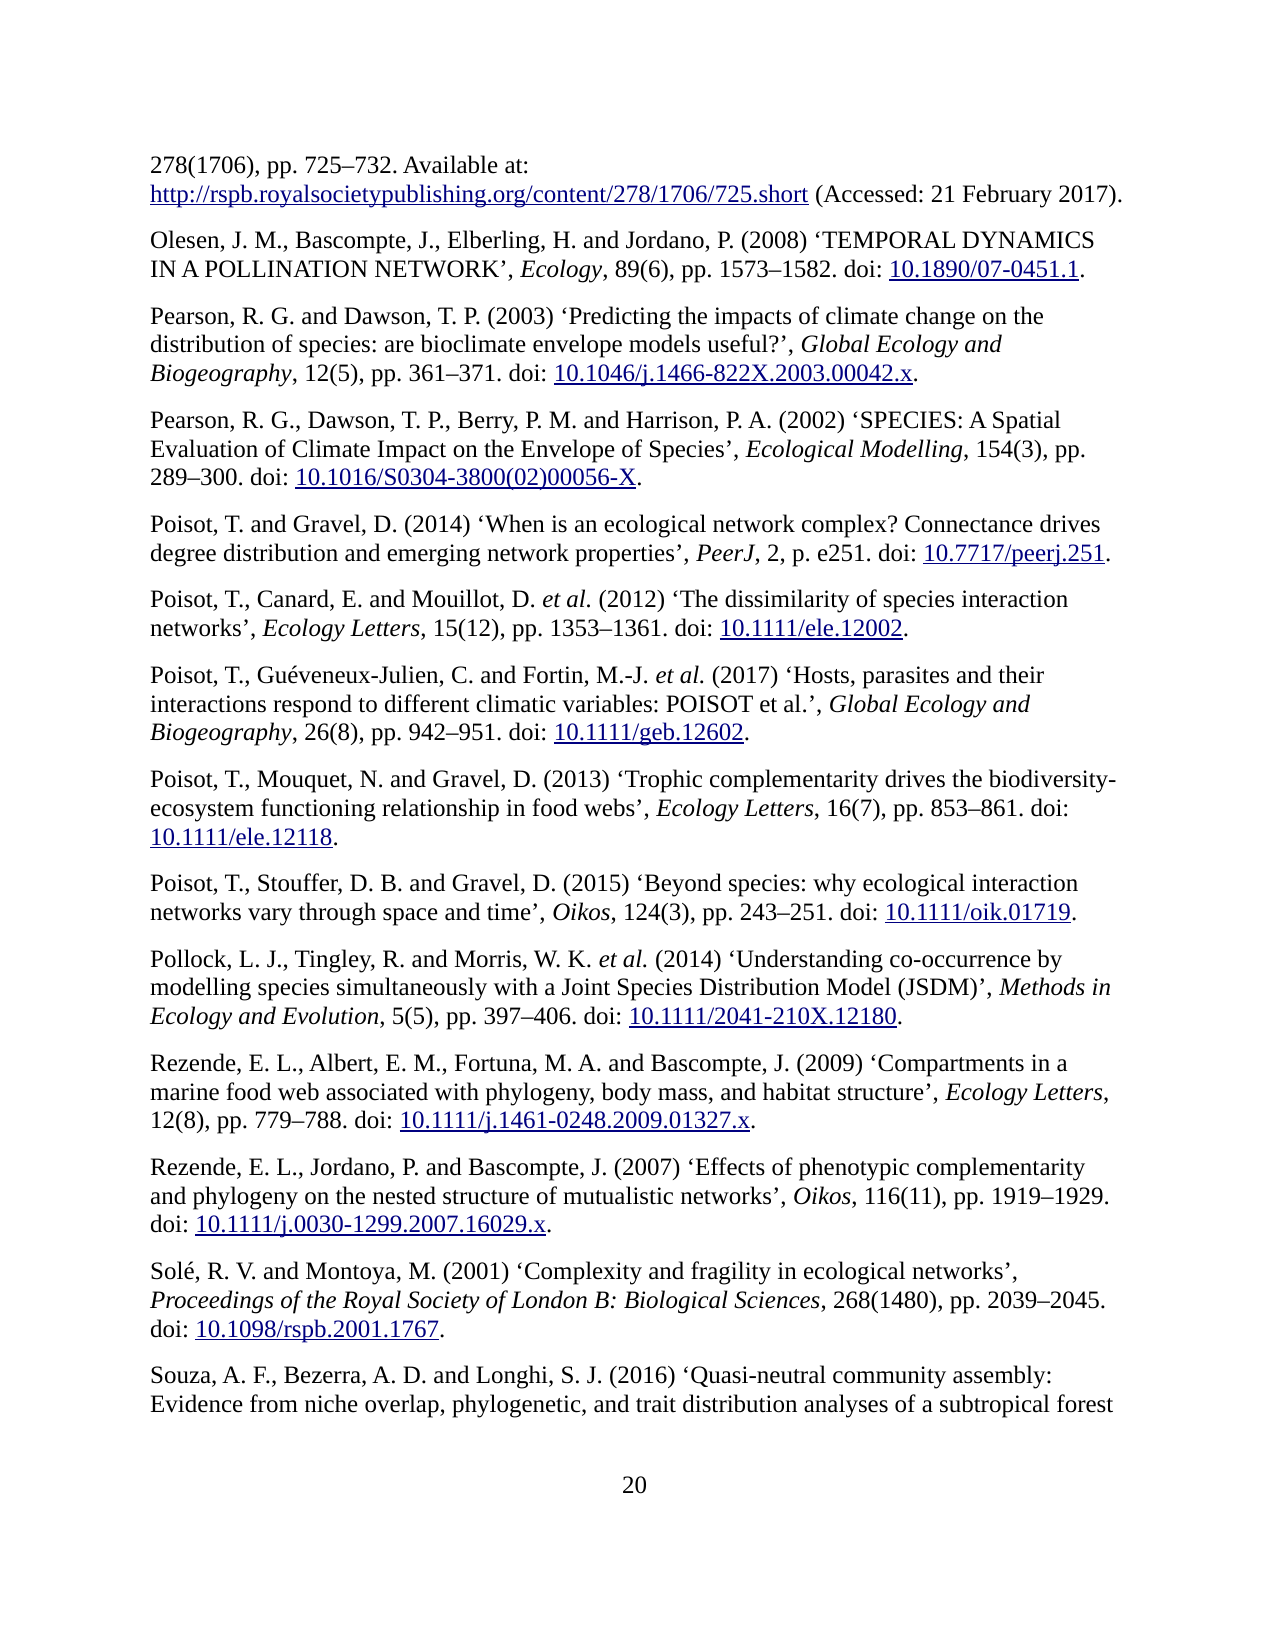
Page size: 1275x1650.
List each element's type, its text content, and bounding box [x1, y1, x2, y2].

text Pearson, R. G. and Dawson, T. P. (2003) ‘Predicting the impacts of climate change on the distribution of species: are bioclimate envelope models useful?’, Global Ecology and Biogeography, 12(5), pp. 361–371. doi: 10.1046/j.1466-822X.2003.00042.x. [150, 301, 1125, 387]
text Poisot, T., Stouffer, D. B. and Gravel, D. (2015) ‘Beyond species: why ecological interaction networks vary through space and time’, Oikos, 124(3), pp. 243–251. doi: 10.1111/oik.01719. [150, 868, 1125, 926]
text Rezende, E. L., Albert, E. M., Fortuna, M. A. and Bascompte, J. (2009) ‘Compartments in a marine food web associated with phylogeny, body mass, and habitat structure’, Ecology Letters, 12(8), pp. 779–788. doi: 10.1111/j.1461-0248.2009.01327.x. [150, 1048, 1125, 1134]
text Poisot, T. and Gravel, D. (2014) ‘When is an ecological network complex? Connectance drives degree distribution and emerging network properties’, PeerJ, 2, p. e251. doi: 10.7717/peerj.251. [150, 509, 1125, 567]
text Poisot, T., Guéveneux-Julien, C. and Fortin, M.-J. et al. (2017) ‘Hosts, parasites and their interactions respond to different climatic variables: POISOT et al.’, Global Ecology and Biogeography, 26(8), pp. 942–951. doi: 10.1111/geb.12602. [150, 660, 1125, 746]
text Olesen, J. M., Bascompte, J., Elberling, H. and Jordano, P. (2008) ‘TEMPORAL DYNAMICS IN A POLLINATION NETWORK’, Ecology, 89(6), pp. 1573–1582. doi: 10.1890/07-0451.1. [150, 225, 1125, 283]
text 278(1706), pp. 725–732. Available at: http://rspb.royalsocietypublishing.org/content/278/1706/725.short (Accessed: 21 February 2017). [150, 150, 1125, 207]
text Pollock, L. J., Tingley, R. and Morris, W. K. et al. (2014) ‘Understanding co-occurrence by modelling species simultaneously with a Joint Species Distribution Model (JSDM)’, Methods in Ecology and Evolution, 5(5), pp. 397–406. doi: 10.1111/2041-210X.12180. [150, 944, 1125, 1030]
text Pearson, R. G., Dawson, T. P., Berry, P. M. and Harrison, P. A. (2002) ‘SPECIES: A Spatial Evaluation of Climate Impact on the Envelope of Species’, Ecological Modelling, 154(3), pp. 289–300. doi: 10.1016/S0304-3800(02)00056-X. [150, 405, 1125, 491]
text Souza, A. F., Bezerra, A. D. and Longhi, S. J. (2016) ‘Quasi-neutral community assembly: Evidence from niche overlap, phylogenetic, and trait distribution analyses of a subtropical forest [150, 1360, 1125, 1418]
text Poisot, T., Canard, E. and Mouillot, D. et al. (2012) ‘The dissimilarity of species interaction networks’, Ecology Letters, 15(12), pp. 1353–1361. doi: 10.1111/ele.12002. [150, 584, 1125, 642]
text Poisot, T., Mouquet, N. and Gravel, D. (2013) ‘Trophic complementarity drives the biodiversity-ecosystem functioning relationship in food webs’, Ecology Letters, 16(7), pp. 853–861. doi: 10.1111/ele.12118. [150, 764, 1125, 850]
text Solé, R. V. and Montoya, M. (2001) ‘Complexity and fragility in ecological networks’, Proceedings of the Royal Society of London B: Biological Sciences, 268(1480), pp. 2039–2045. doi: 10.1098/rspb.2001.1767. [150, 1256, 1125, 1342]
text Rezende, E. L., Jordano, P. and Bascompte, J. (2007) ‘Effects of phenotypic complementarity and phylogeny on the nested structure of mutualistic networks’, Oikos, 116(11), pp. 1919–1929. doi: 10.1111/j.0030-1299.2007.16029.x. [150, 1152, 1125, 1238]
